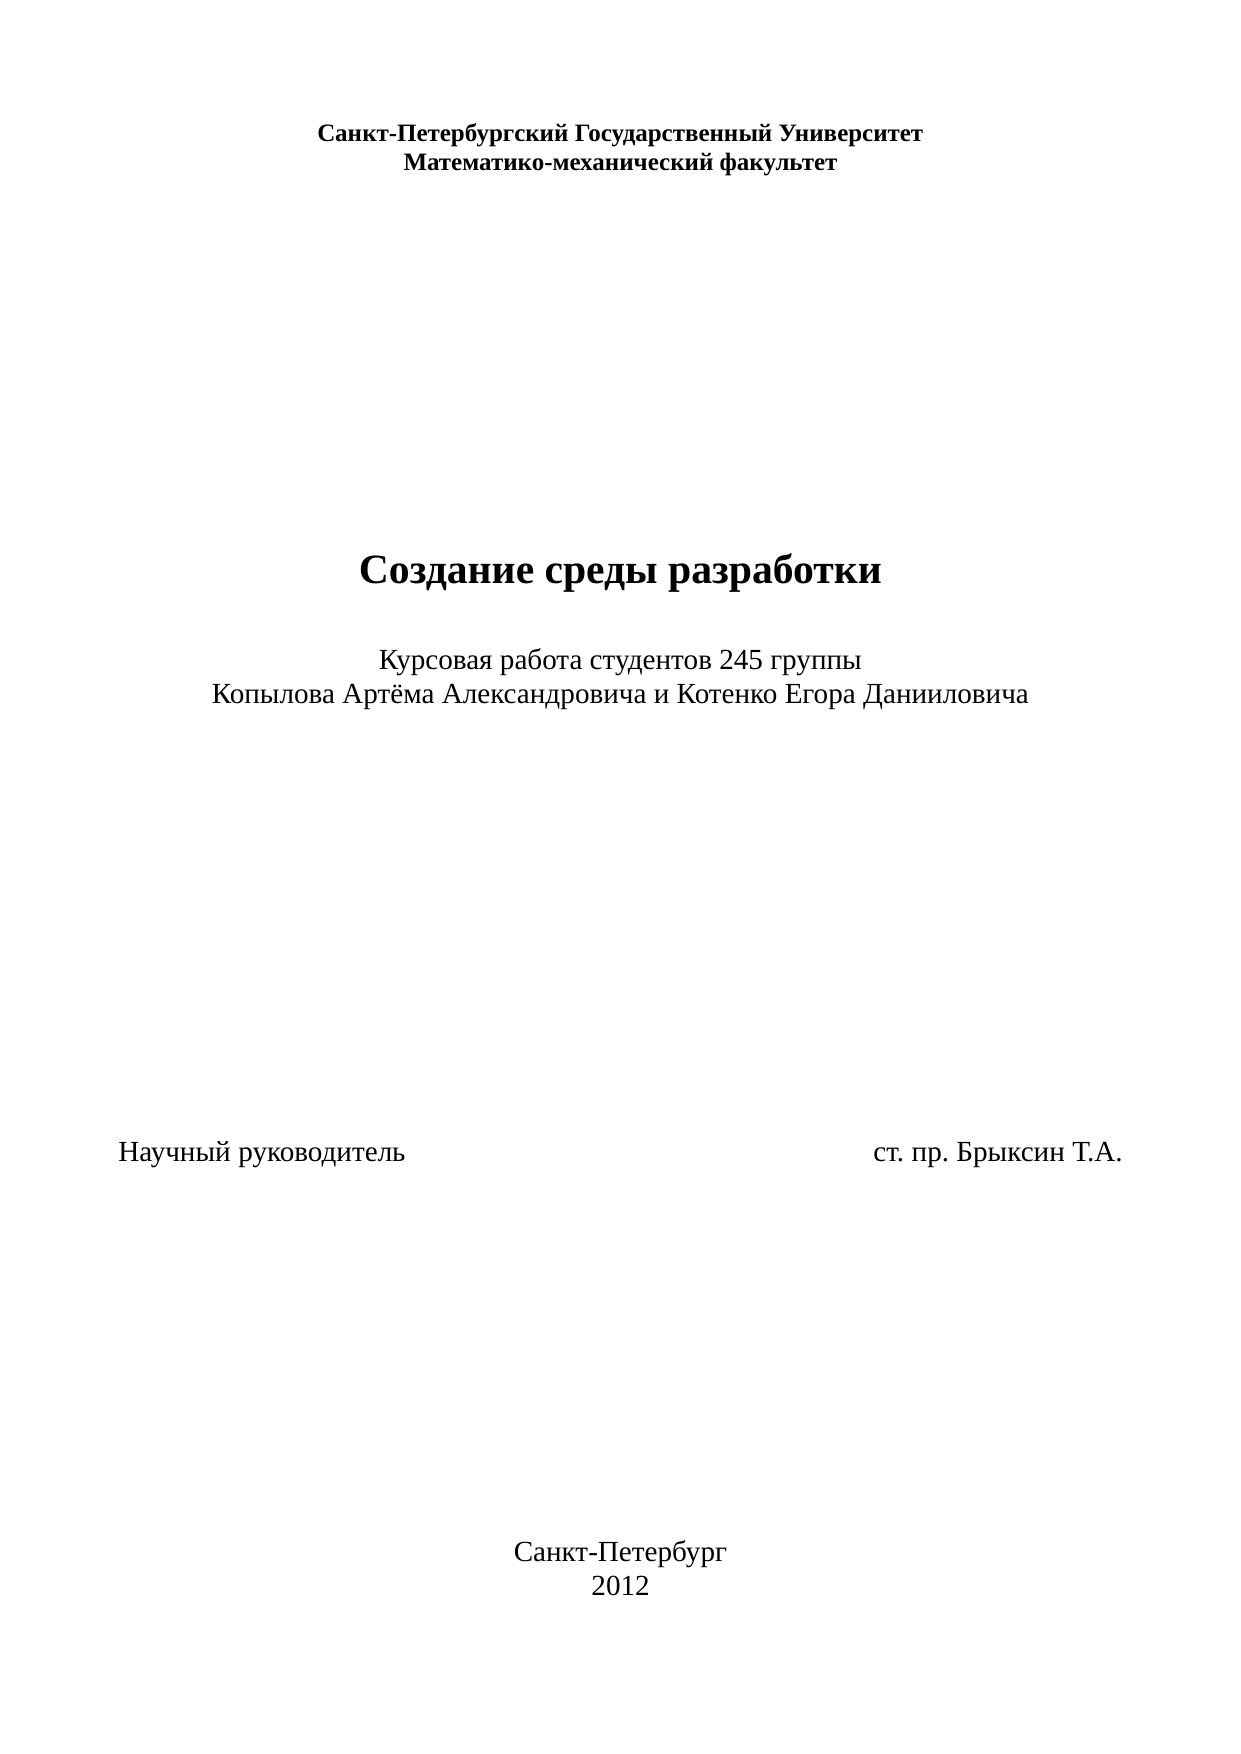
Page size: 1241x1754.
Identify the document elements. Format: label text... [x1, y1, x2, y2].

text Копылова Артёма Александровича и Котенко Егора Данииловича [118, 676, 1122, 709]
text Курсовая работа студентов 245 группы [118, 642, 1122, 676]
text Создание среды разработки [118, 544, 1122, 592]
text 2012 [118, 1568, 1122, 1601]
text Санкт-Петербургский Государственный Университет [118, 118, 1122, 147]
text Математико-механический факультет [118, 147, 1122, 176]
text Научный руководитель ст. пр. Брыксин Т.А. [118, 1134, 1122, 1197]
text Санкт-Петербург [118, 1534, 1122, 1568]
